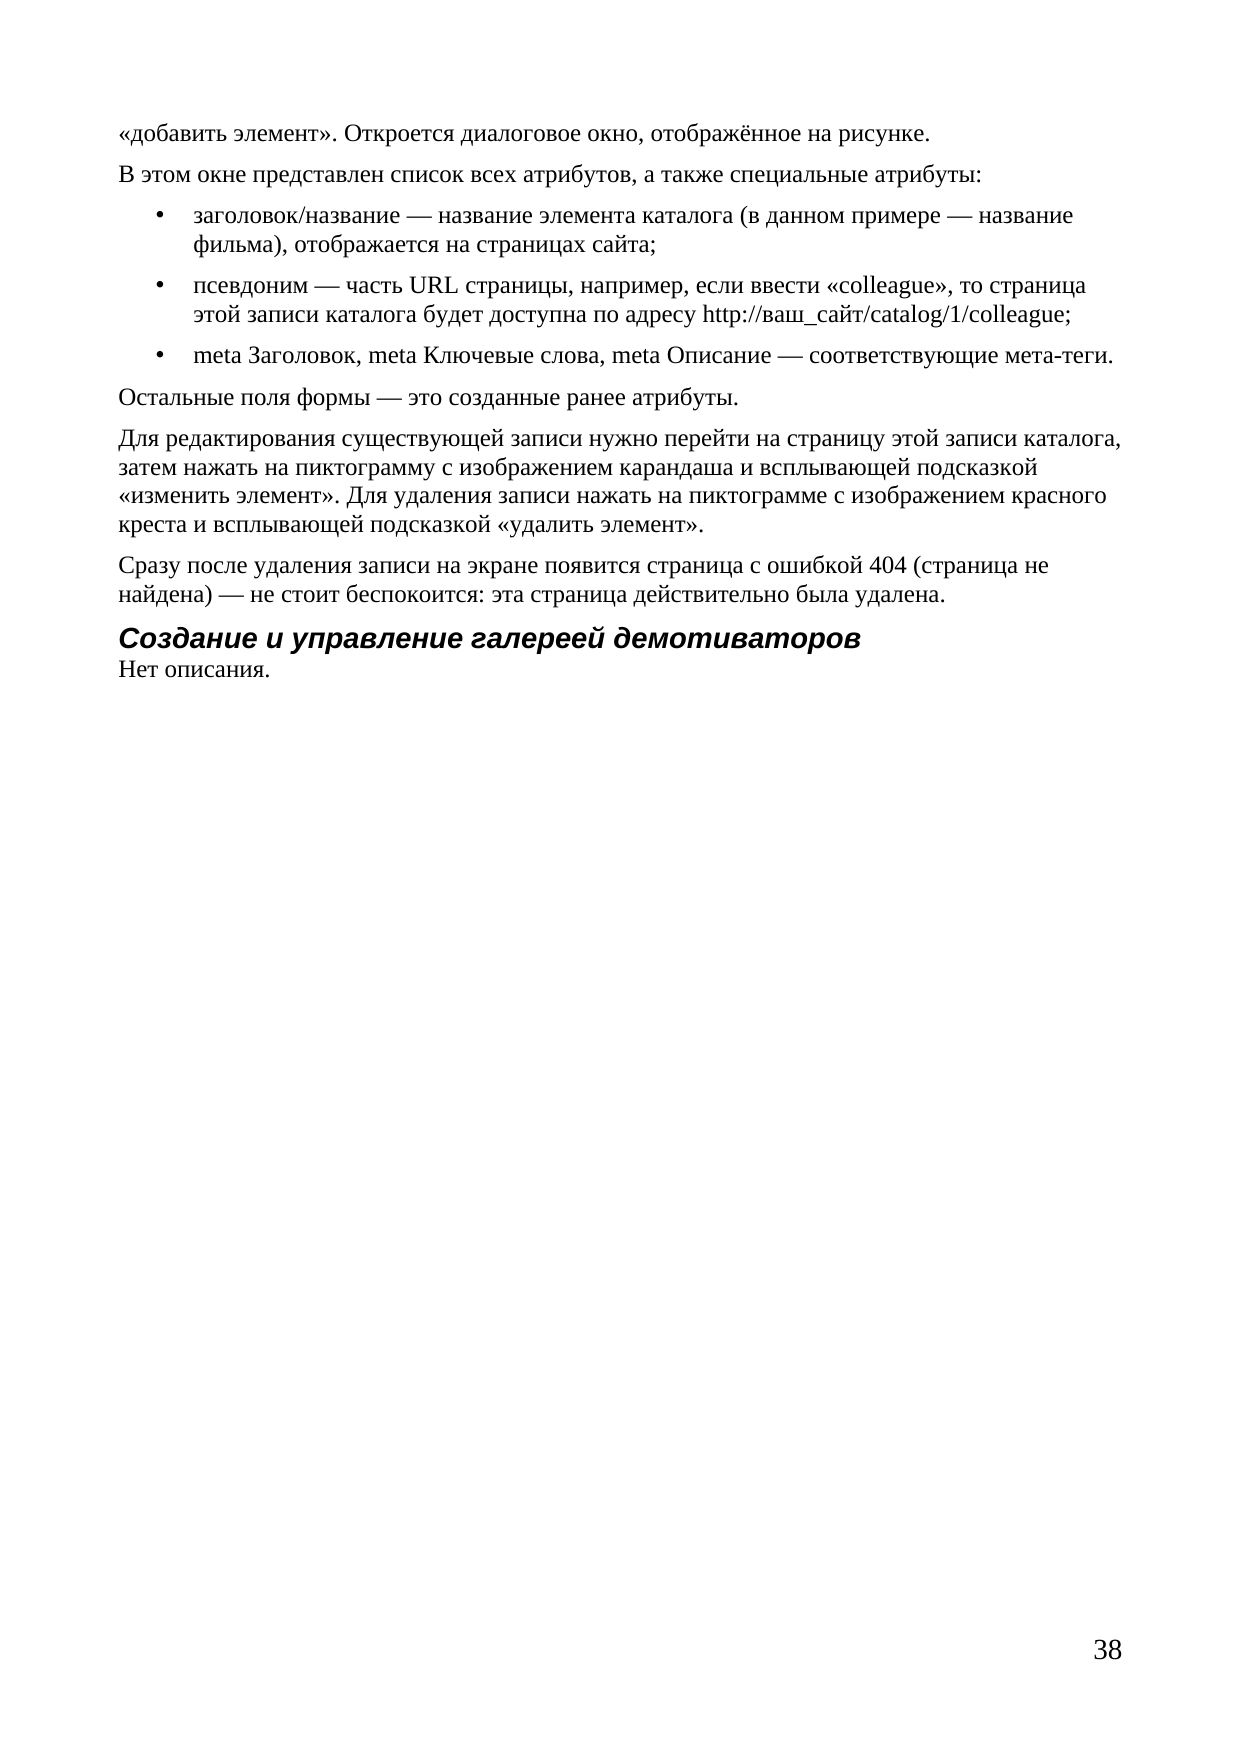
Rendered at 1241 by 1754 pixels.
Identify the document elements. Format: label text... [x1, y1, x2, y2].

text Нет описания. [118, 654, 1122, 683]
text Для редактирования существующей записи нужно перейти на страницу этой записи каталога, затем нажать на пиктограмму с изображением карандаша и всплывающей подсказкой «изменить элемент». Для удаления записи нажать на пиктограмме с изображением красного креста и всплывающей подсказкой «удалить элемент». [118, 423, 1122, 538]
list meta Заголовок, meta Ключевые слова, meta Описание — соответствующие мета-теги. [156, 341, 1122, 369]
subtitle Создание и управление галереей демотиваторов [118, 621, 1122, 654]
list псевдоним — часть URL страницы, например, если ввести «colleague», то страница этой записи каталога будет доступна по адресу http://ваш_сайт/catalog/1/colleague; [156, 271, 1122, 328]
text Сразу после удаления записи на экране появится страница с ошибкой 404 (страница не найдена) — не стоит беспокоится: эта страница действительно была удалена. [118, 551, 1122, 608]
text В этом окне представлен список всех атрибутов, а также специальные атрибуты: [118, 159, 1122, 188]
list заголовок/название — название элемента каталога (в данном примере — название фильма), отображается на страницах сайта; [156, 201, 1122, 258]
text «добавить элемент». Откроется диалоговое окно, отображённое на рисунке. [118, 118, 1122, 147]
text Остальные поля формы — это созданные ранее атрибуты. [118, 382, 1122, 411]
